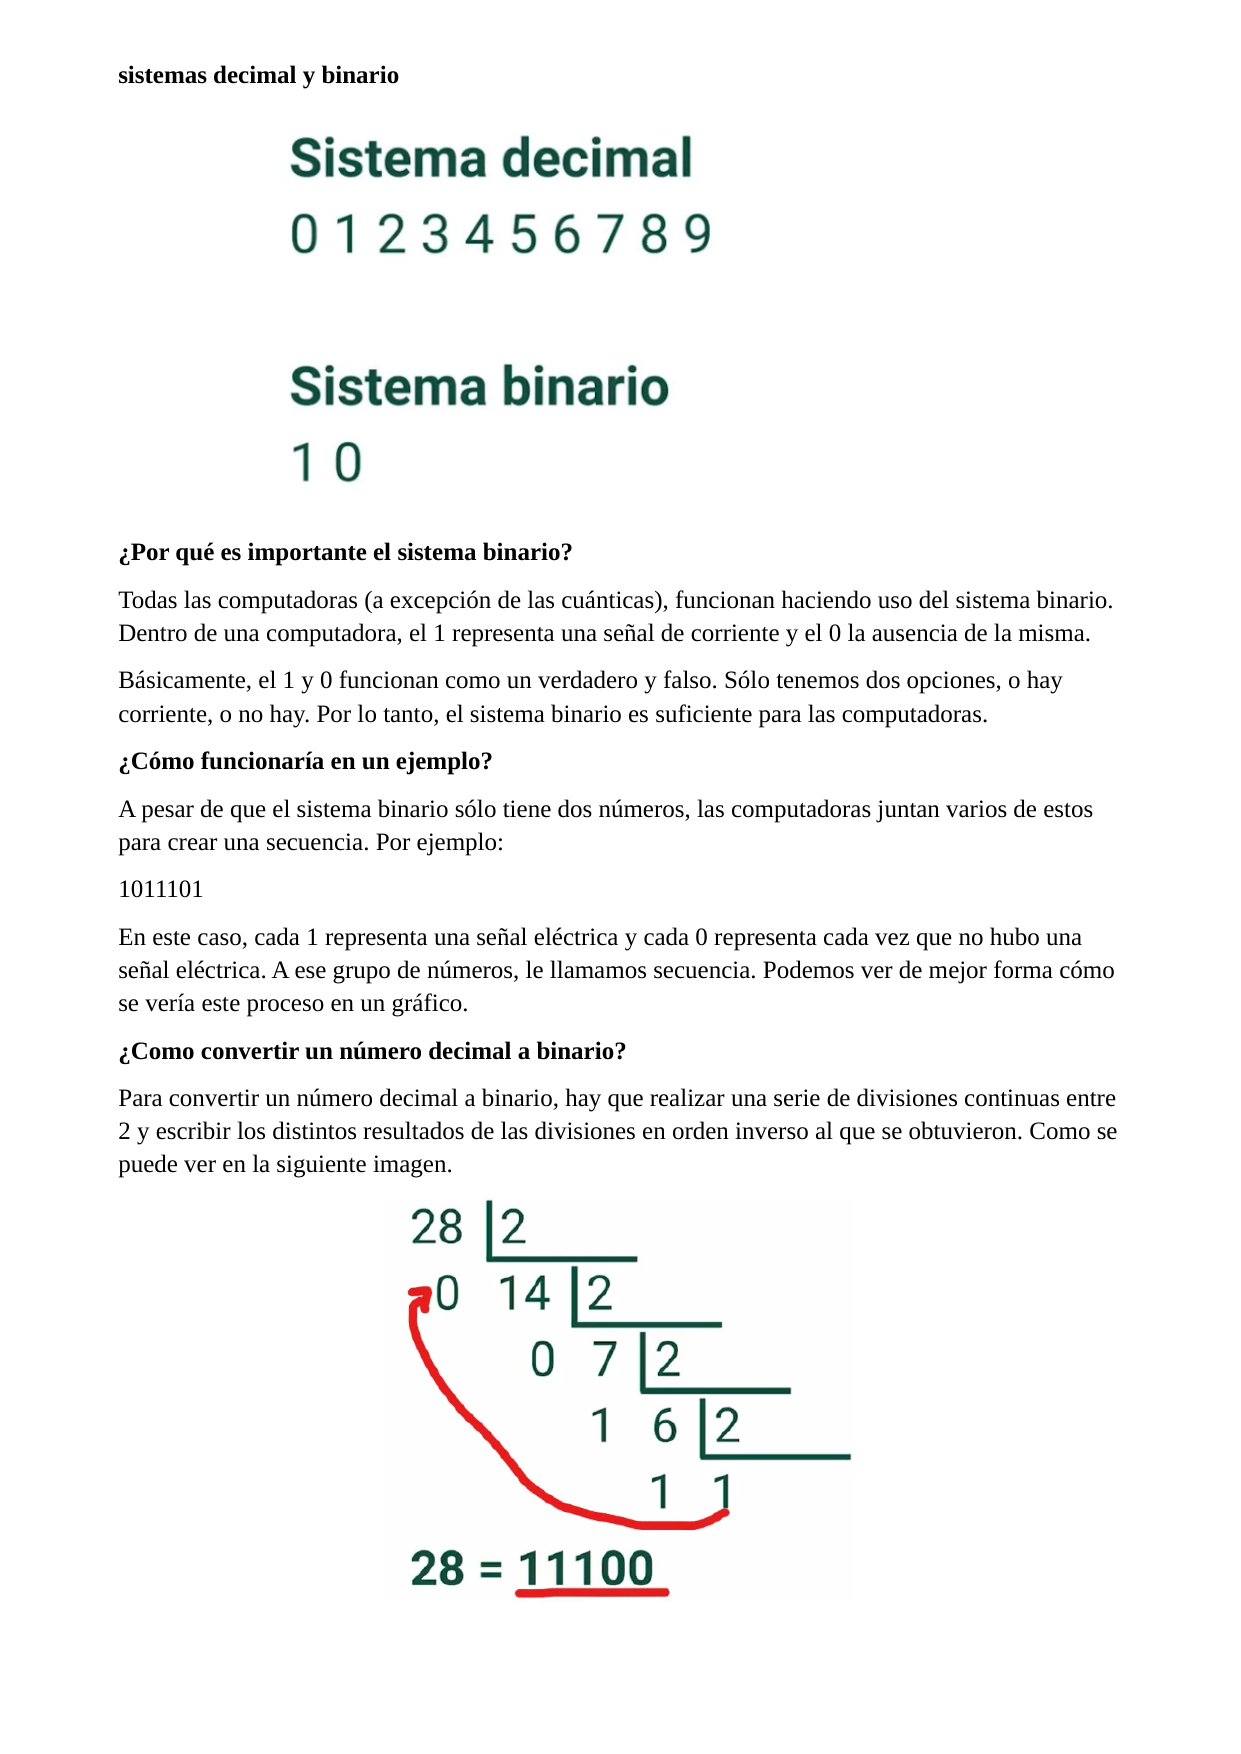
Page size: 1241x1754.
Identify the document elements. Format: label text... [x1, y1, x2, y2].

text ¿Cómo funcionaría en un ejemplo? [118, 746, 1122, 775]
picture [275, 118, 723, 490]
text sistemas decimal y binario [118, 60, 1122, 518]
text ¿Como convertir un número decimal a binario? [118, 1036, 1122, 1064]
text Básicamente, el 1 y 0 funcionan como un verdadero y falso. Sólo tenemos dos opciones, o hay corriente, o no hay. Por lo tanto, el sistema binario es suficiente para las computadoras. [118, 666, 1122, 727]
text 1011101 [118, 874, 1122, 903]
picture [385, 1197, 855, 1603]
text A pesar de que el sistema binario sólo tiene dos números, las computadoras juntan varios de estos para crear una secuencia. Por ejemplo: [118, 794, 1122, 856]
text ¿Por qué es importante el sistema binario? [118, 537, 1122, 566]
text Todas las computadoras (a excepción de las cuánticas), funcionan haciendo uso del sistema binario. Dentro de una computadora, el 1 representa una señal de corriente y el 0 la ausencia de la misma. [118, 585, 1122, 647]
text En este caso, cada 1 representa una señal eléctrica y cada 0 representa cada vez que no hubo una señal eléctrica. A ese grupo de números, le llamamos secuencia. Podemos ver de mejor forma cómo se vería este proceso en un gráfico. [118, 922, 1122, 1017]
text Para convertir un número decimal a binario, hay que realizar una serie de divisiones continuas entre 2 y escribir los distintos resultados de las divisiones en orden inverso al que se obtuvieron. Como se puede ver en la siguiente imagen. [118, 1083, 1122, 1178]
